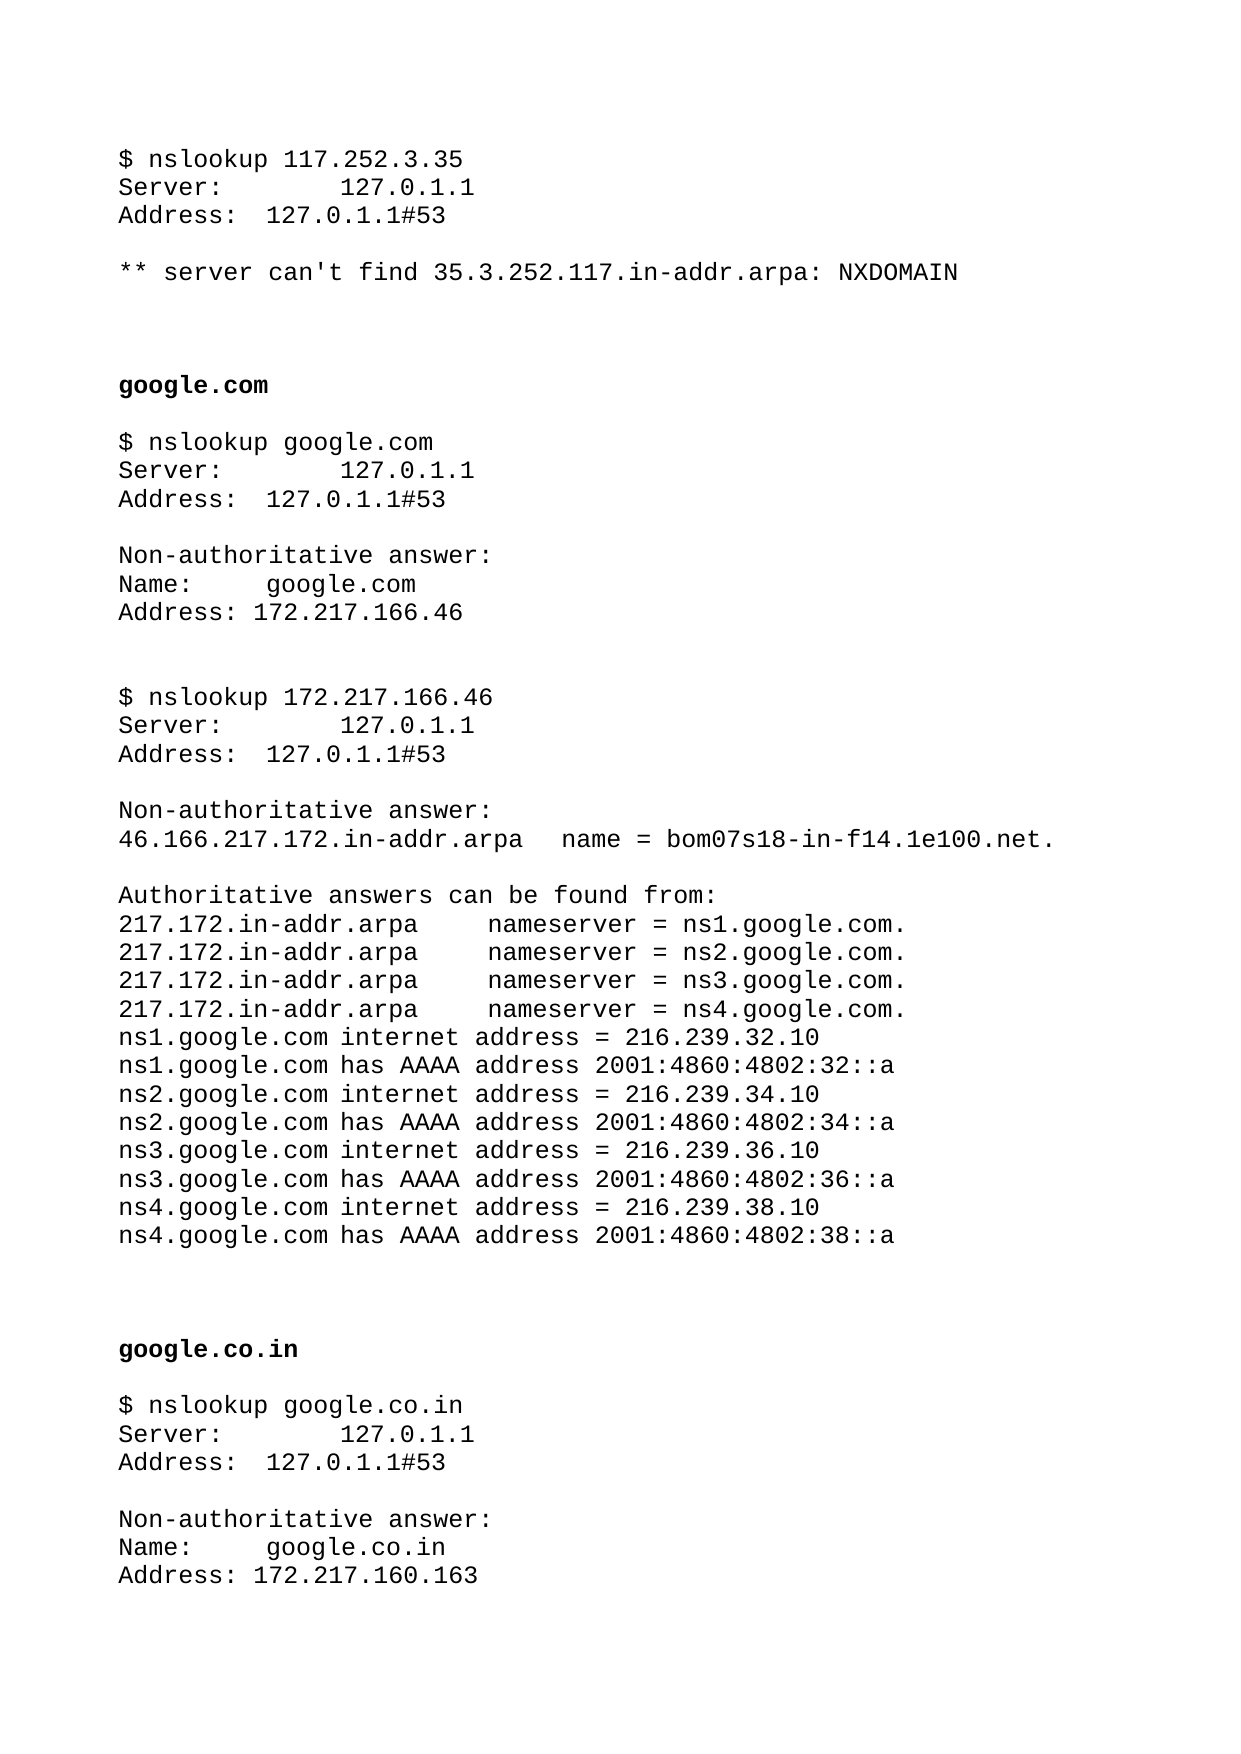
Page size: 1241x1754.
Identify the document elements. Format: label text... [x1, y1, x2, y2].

text ns1.google.com has AAAA address 2001:4860:4802:32::a [118, 1053, 1122, 1081]
text Server: 127.0.1.1 [118, 1421, 1122, 1450]
text Server: 127.0.1.1 [118, 175, 1122, 203]
text Address: 172.217.166.46 [118, 600, 1122, 628]
text Non-authoritative answer: [118, 543, 1122, 571]
text google.com [118, 373, 1122, 401]
text Non-authoritative answer: [118, 798, 1122, 826]
text Authoritative answers can be found from: [118, 883, 1122, 911]
text ns3.google.com internet address = 216.239.36.10 [118, 1138, 1122, 1166]
text 46.166.217.172.in-addr.arpa name = bom07s18-in-f14.1e100.net. [118, 826, 1122, 855]
text Name: google.com [118, 571, 1122, 600]
text ns2.google.com internet address = 216.239.34.10 [118, 1081, 1122, 1110]
text $ nslookup 172.217.166.46 [118, 685, 1122, 713]
text Server: 127.0.1.1 [118, 713, 1122, 741]
text Address: 127.0.1.1#53 [118, 203, 1122, 231]
text ns2.google.com has AAAA address 2001:4860:4802:34::a [118, 1110, 1122, 1138]
text 217.172.in-addr.arpa nameserver = ns4.google.com. [118, 996, 1122, 1025]
text Address: 127.0.1.1#53 [118, 486, 1122, 515]
text google.co.in [118, 1336, 1122, 1365]
text Name: google.co.in [118, 1535, 1122, 1563]
text $ nslookup 117.252.3.35 [118, 146, 1122, 175]
text Server: 127.0.1.1 [118, 458, 1122, 486]
text 217.172.in-addr.arpa nameserver = ns2.google.com. [118, 940, 1122, 968]
text Address: 127.0.1.1#53 [118, 741, 1122, 770]
text 217.172.in-addr.arpa nameserver = ns3.google.com. [118, 968, 1122, 996]
text ns4.google.com has AAAA address 2001:4860:4802:38::a [118, 1223, 1122, 1251]
text $ nslookup google.co.in [118, 1393, 1122, 1421]
text ns4.google.com internet address = 216.239.38.10 [118, 1195, 1122, 1223]
text ** server can't find 35.3.252.117.in-addr.arpa: NXDOMAIN [118, 260, 1122, 288]
text ns1.google.com internet address = 216.239.32.10 [118, 1025, 1122, 1053]
text Non-authoritative answer: [118, 1506, 1122, 1535]
text $ nslookup google.com [118, 430, 1122, 458]
text ns3.google.com has AAAA address 2001:4860:4802:36::a [118, 1166, 1122, 1195]
text 217.172.in-addr.arpa nameserver = ns1.google.com. [118, 911, 1122, 940]
text Address: 127.0.1.1#53 [118, 1450, 1122, 1478]
text Address: 172.217.160.163 [118, 1563, 1122, 1591]
